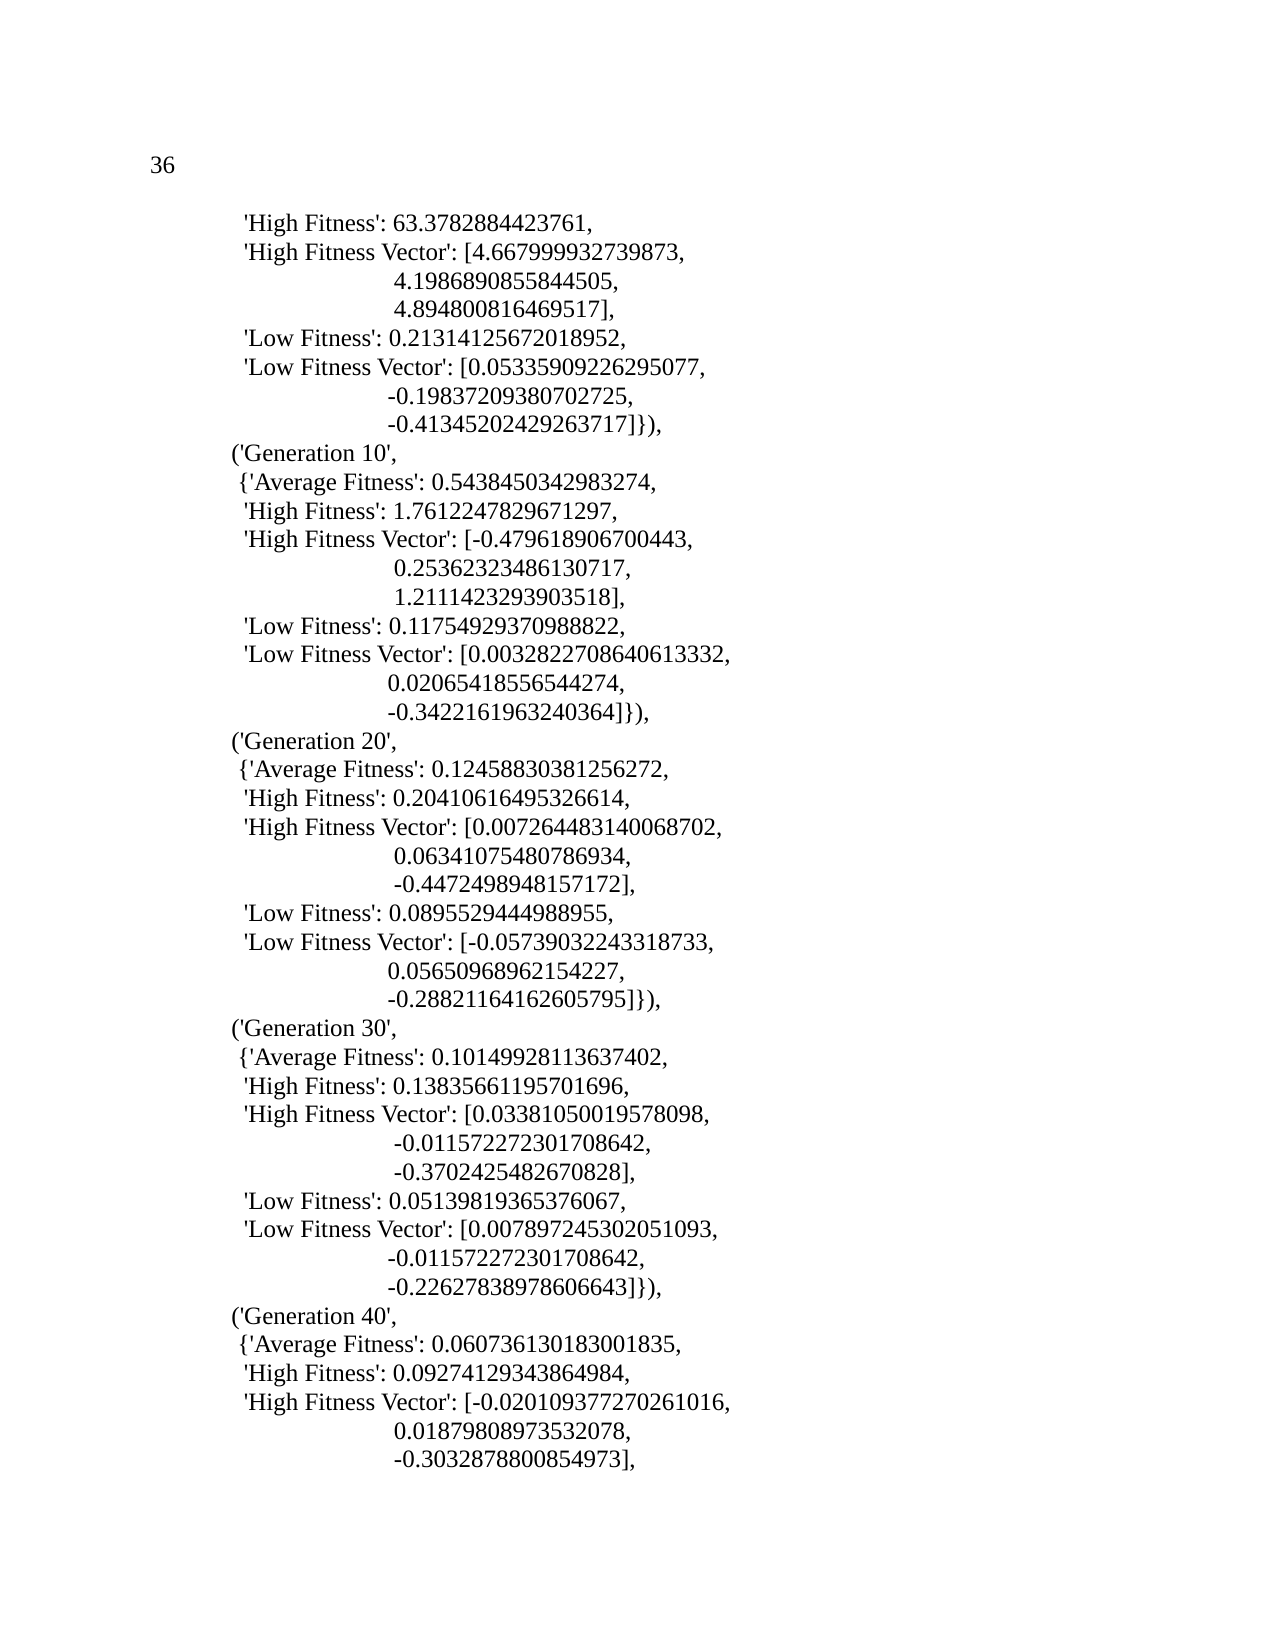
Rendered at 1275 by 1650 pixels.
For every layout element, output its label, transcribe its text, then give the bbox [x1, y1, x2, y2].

text 'Low Fitness Vector': [0.007897245302051093, [150, 1214, 1125, 1243]
text 'High Fitness Vector': [0.007264483140068702, [150, 812, 1125, 841]
text -0.011572272301708642, [150, 1243, 1125, 1272]
text 4.1986890855844505, [150, 266, 1125, 294]
text {'Average Fitness': 0.5438450342983274, [150, 467, 1125, 496]
text 'High Fitness': 0.09274129343864984, [150, 1358, 1125, 1387]
text 'High Fitness': 0.13835661195701696, [150, 1071, 1125, 1099]
text 0.01879808973532078, [150, 1416, 1125, 1444]
text 'High Fitness': 1.7612247829671297, [150, 496, 1125, 524]
text -0.41345202429263717]}), [150, 409, 1125, 438]
text {'Average Fitness': 0.060736130183001835, [150, 1329, 1125, 1358]
text 'High Fitness Vector': [0.03381050019578098, [150, 1099, 1125, 1128]
text 'High Fitness Vector': [4.667999932739873, [150, 237, 1125, 266]
text -0.19837209380702725, [150, 381, 1125, 409]
text 1.2111423293903518], [150, 582, 1125, 611]
text 4.894800816469517], [150, 294, 1125, 323]
text -0.3702425482670828], [150, 1157, 1125, 1186]
text -0.3422161963240364]}), [150, 697, 1125, 726]
text 'High Fitness': 63.3782884423761, [150, 208, 1125, 237]
text 'Low Fitness': 0.05139819365376067, [150, 1186, 1125, 1214]
text 0.02065418556544274, [150, 668, 1125, 697]
text 'Low Fitness Vector': [-0.05739032243318733, [150, 927, 1125, 956]
text 'High Fitness Vector': [-0.020109377270261016, [150, 1387, 1125, 1416]
text 'Low Fitness': 0.21314125672018952, [150, 323, 1125, 352]
text 0.25362323486130717, [150, 553, 1125, 582]
text 'High Fitness': 0.20410616495326614, [150, 783, 1125, 812]
text -0.011572272301708642, [150, 1128, 1125, 1157]
text ('Generation 10', [150, 438, 1125, 467]
text -0.4472498948157172], [150, 869, 1125, 898]
text 'Low Fitness': 0.11754929370988822, [150, 611, 1125, 639]
text {'Average Fitness': 0.12458830381256272, [150, 754, 1125, 783]
text 0.06341075480786934, [150, 841, 1125, 869]
text -0.22627838978606643]}), [150, 1272, 1125, 1301]
text 'Low Fitness Vector': [0.05335909226295077, [150, 352, 1125, 381]
text -0.28821164162605795]}), [150, 984, 1125, 1013]
text 'High Fitness Vector': [-0.479618906700443, [150, 524, 1125, 553]
text -0.3032878800854973], [150, 1444, 1125, 1473]
text 'Low Fitness': 0.0895529444988955, [150, 898, 1125, 927]
text 'Low Fitness Vector': [0.0032822708640613332, [150, 639, 1125, 668]
text ('Generation 30', [150, 1013, 1125, 1042]
text ('Generation 40', [150, 1301, 1125, 1329]
text {'Average Fitness': 0.10149928113637402, [150, 1042, 1125, 1071]
text 0.05650968962154227, [150, 956, 1125, 984]
text ('Generation 20', [150, 726, 1125, 754]
